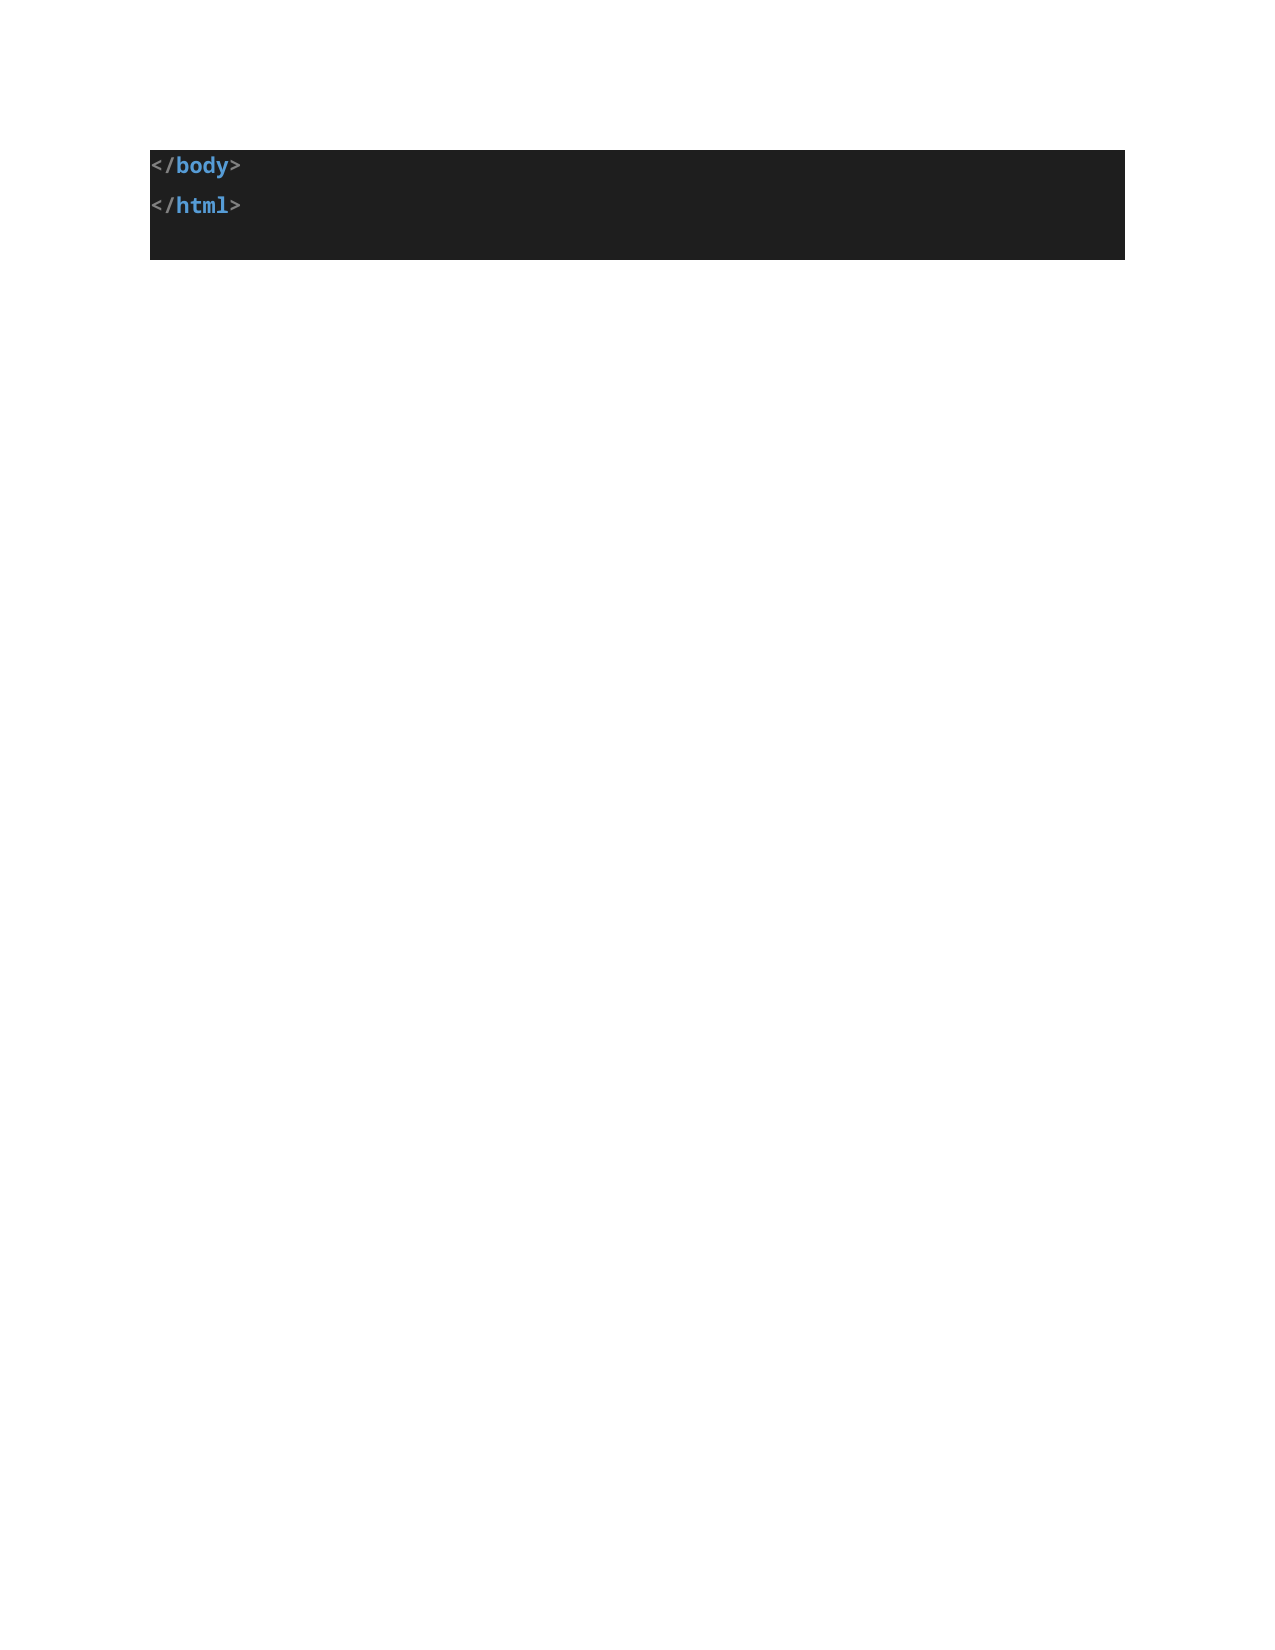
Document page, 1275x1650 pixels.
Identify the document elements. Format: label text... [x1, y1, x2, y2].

text </html> [150, 190, 1125, 220]
text </body> [150, 150, 1125, 180]
